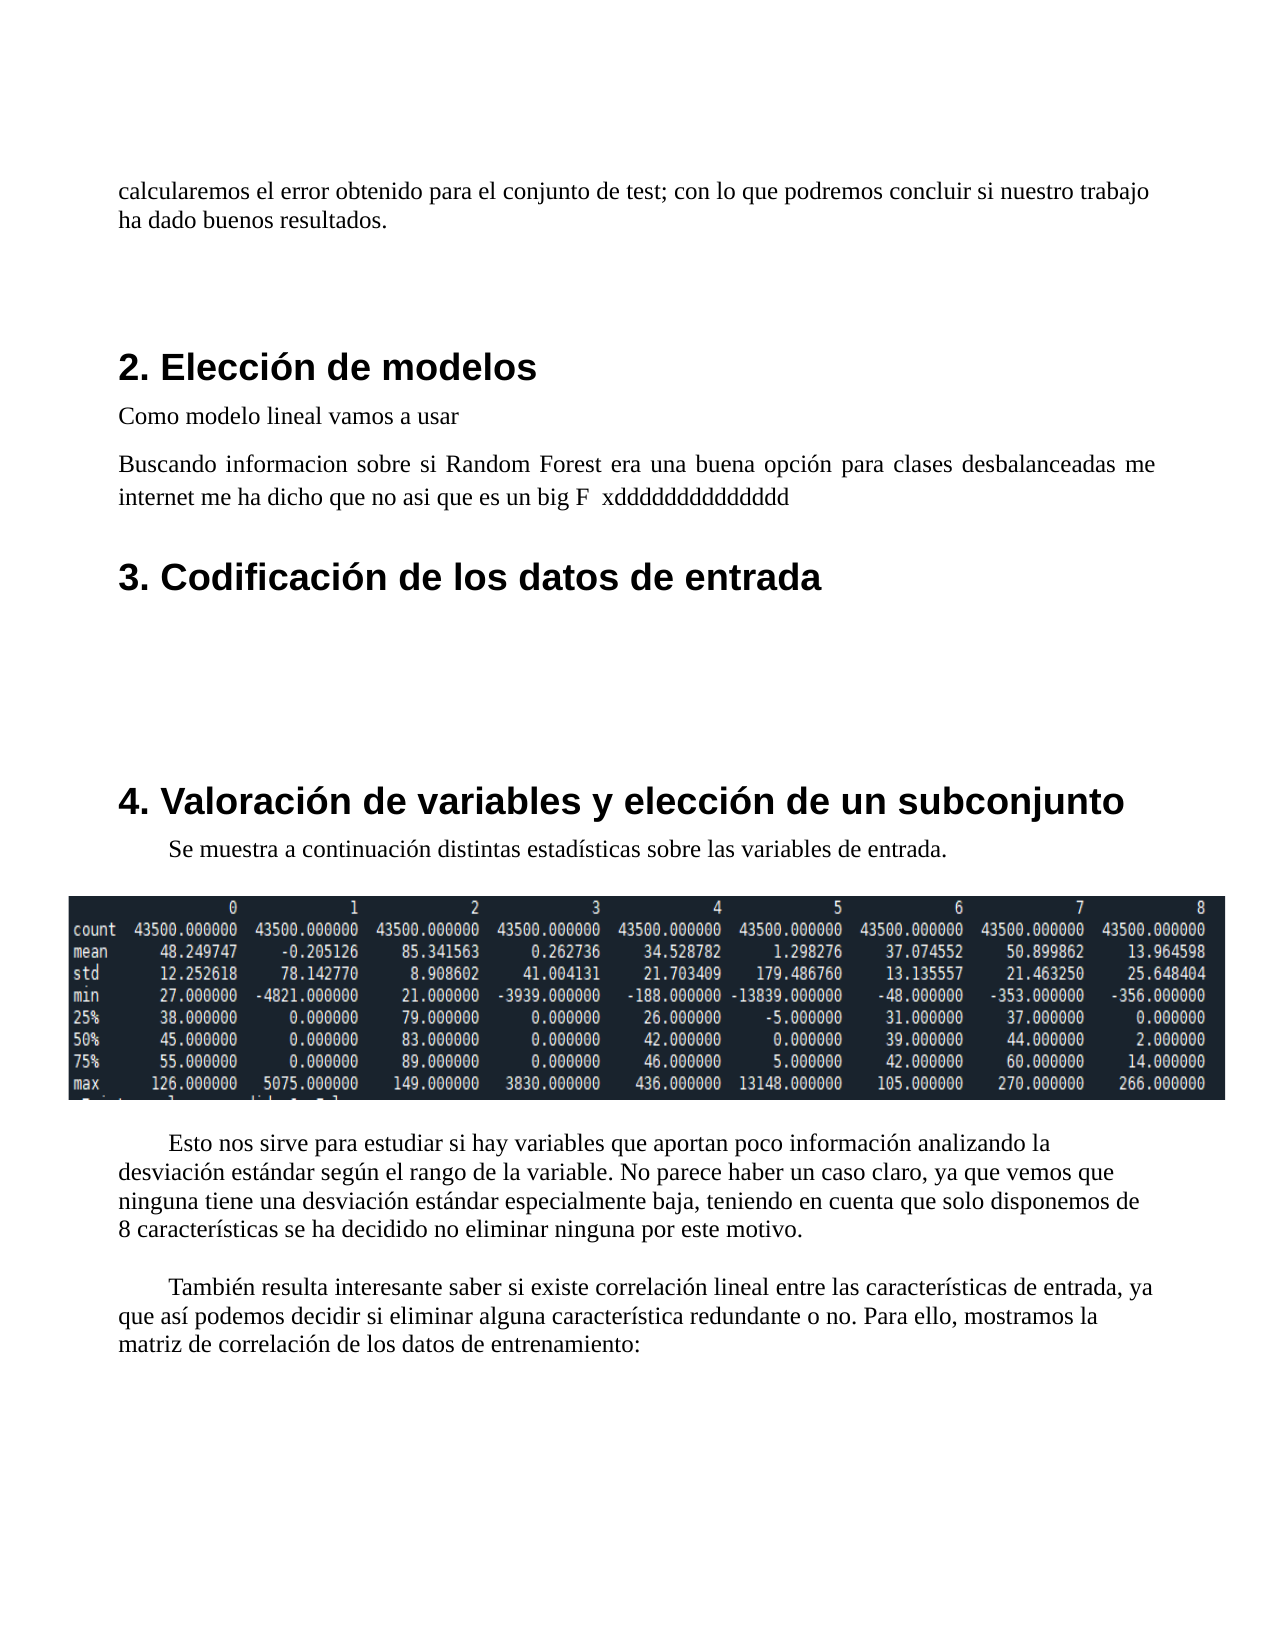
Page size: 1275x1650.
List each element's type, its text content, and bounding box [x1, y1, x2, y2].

subtitle 3. Codificación de los datos de entrada [118, 554, 1157, 598]
picture [68, 896, 1226, 1100]
text Esto nos sirve para estudiar si hay variables que aportan poco información analizando la desviación estándar según el rango de la variable. No parece haber un caso claro, ya que vemos que ninguna tiene una desviación estándar especialmente baja, teniendo en cuenta que solo disponemos de 8 características se ha decidido no eliminar ninguna por este motivo. [118, 1128, 1157, 1243]
text Se muestra a continuación distintas estadísticas sobre las variables de entrada. [118, 834, 1157, 863]
text calcularemos el error obtenido para el conjunto de test; con lo que podremos concluir si nuestro trabajo ha dado buenos resultados. [118, 176, 1157, 234]
subtitle 2. Elección de modelos [118, 345, 1157, 389]
subtitle 4. Valoración de variables y elección de un subconjunto [118, 778, 1157, 822]
text Buscando informacion sobre si Random Forest era una buena opción para clases desbalanceadas me internet me ha dicho que no asi que es un big F xdddddddddddddd [118, 449, 1157, 511]
text También resulta interesante saber si existe correlación lineal entre las características de entrada, ya que así podemos decidir si eliminar alguna característica redundante o no. Para ello, mostramos la matriz de correlación de los datos de entrenamiento: [118, 1272, 1157, 1358]
text Como modelo lineal vamos a usar [118, 401, 1157, 430]
